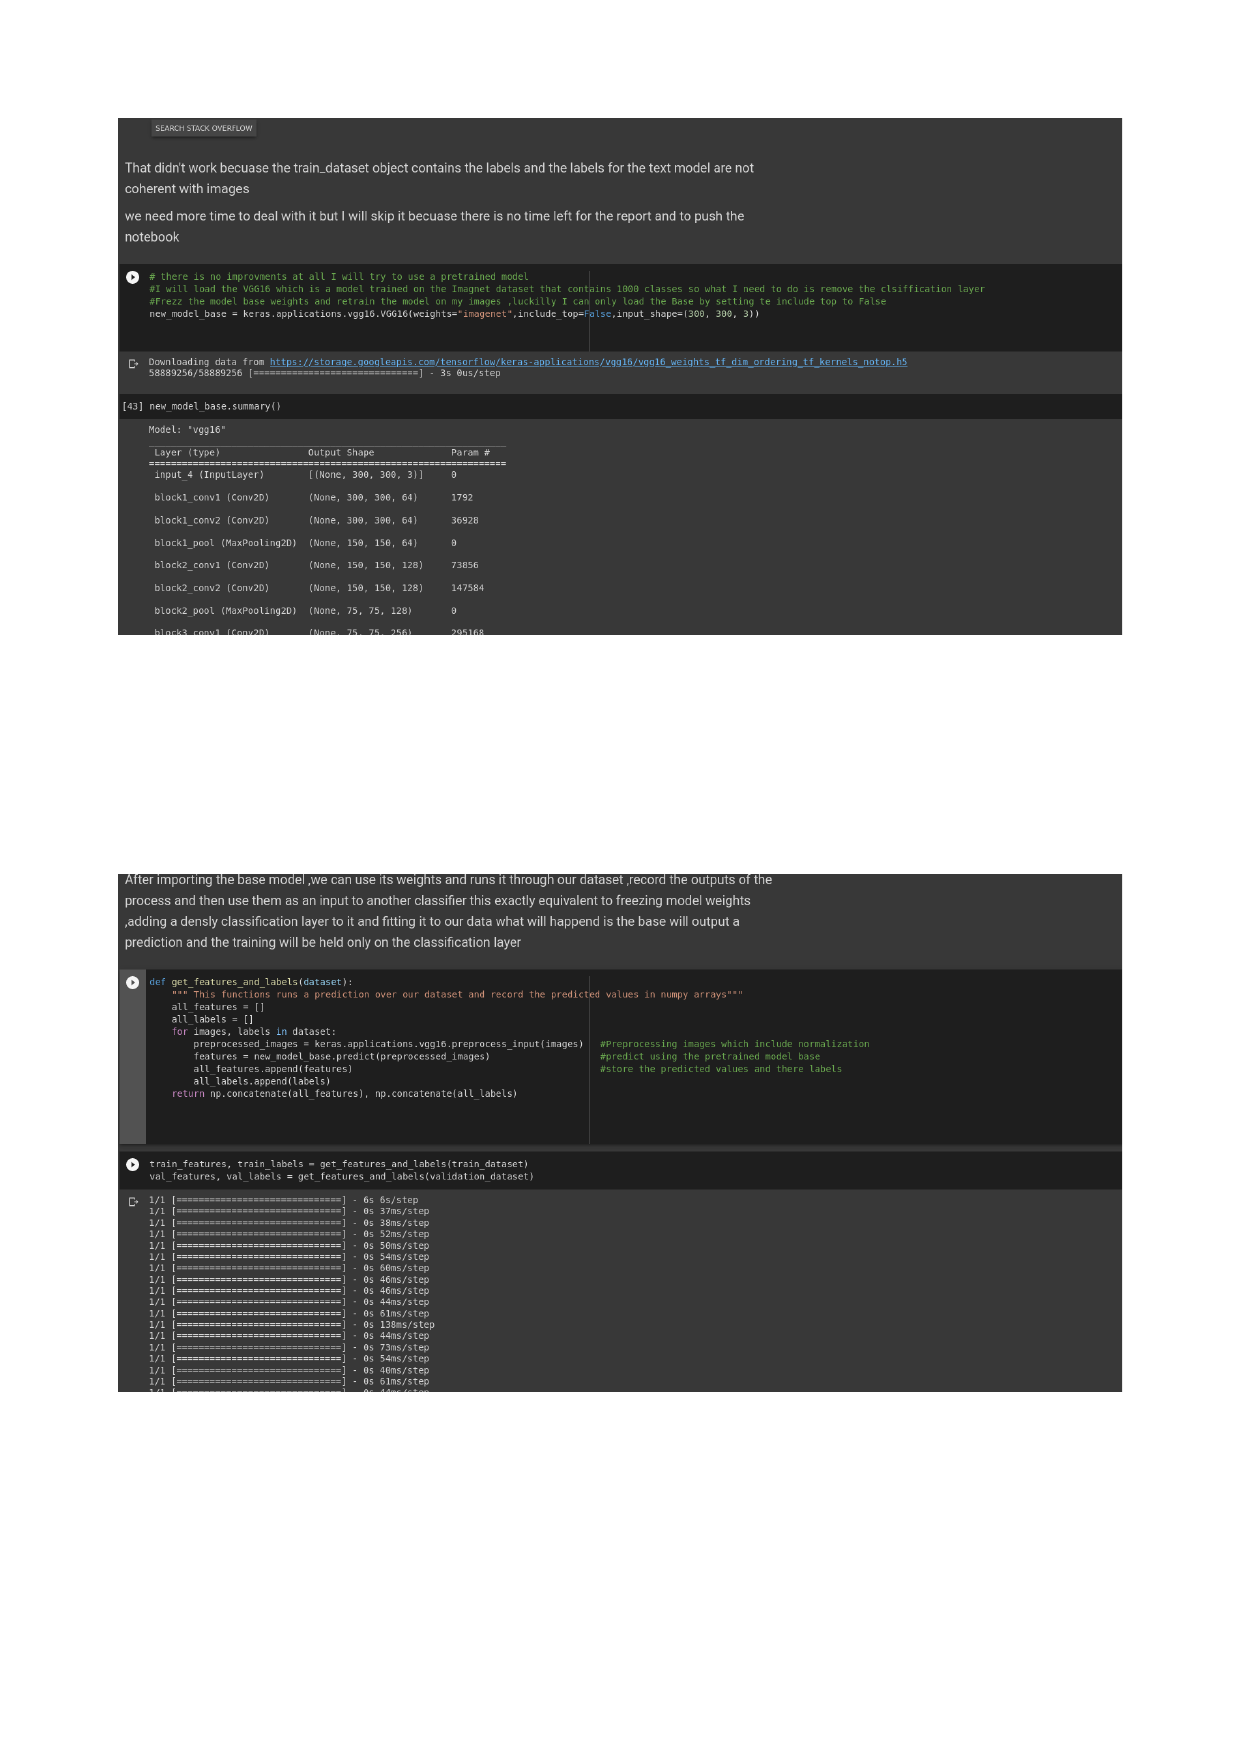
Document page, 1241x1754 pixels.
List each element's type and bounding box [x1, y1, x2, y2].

picture [118, 874, 1123, 1392]
picture [118, 118, 1123, 635]
